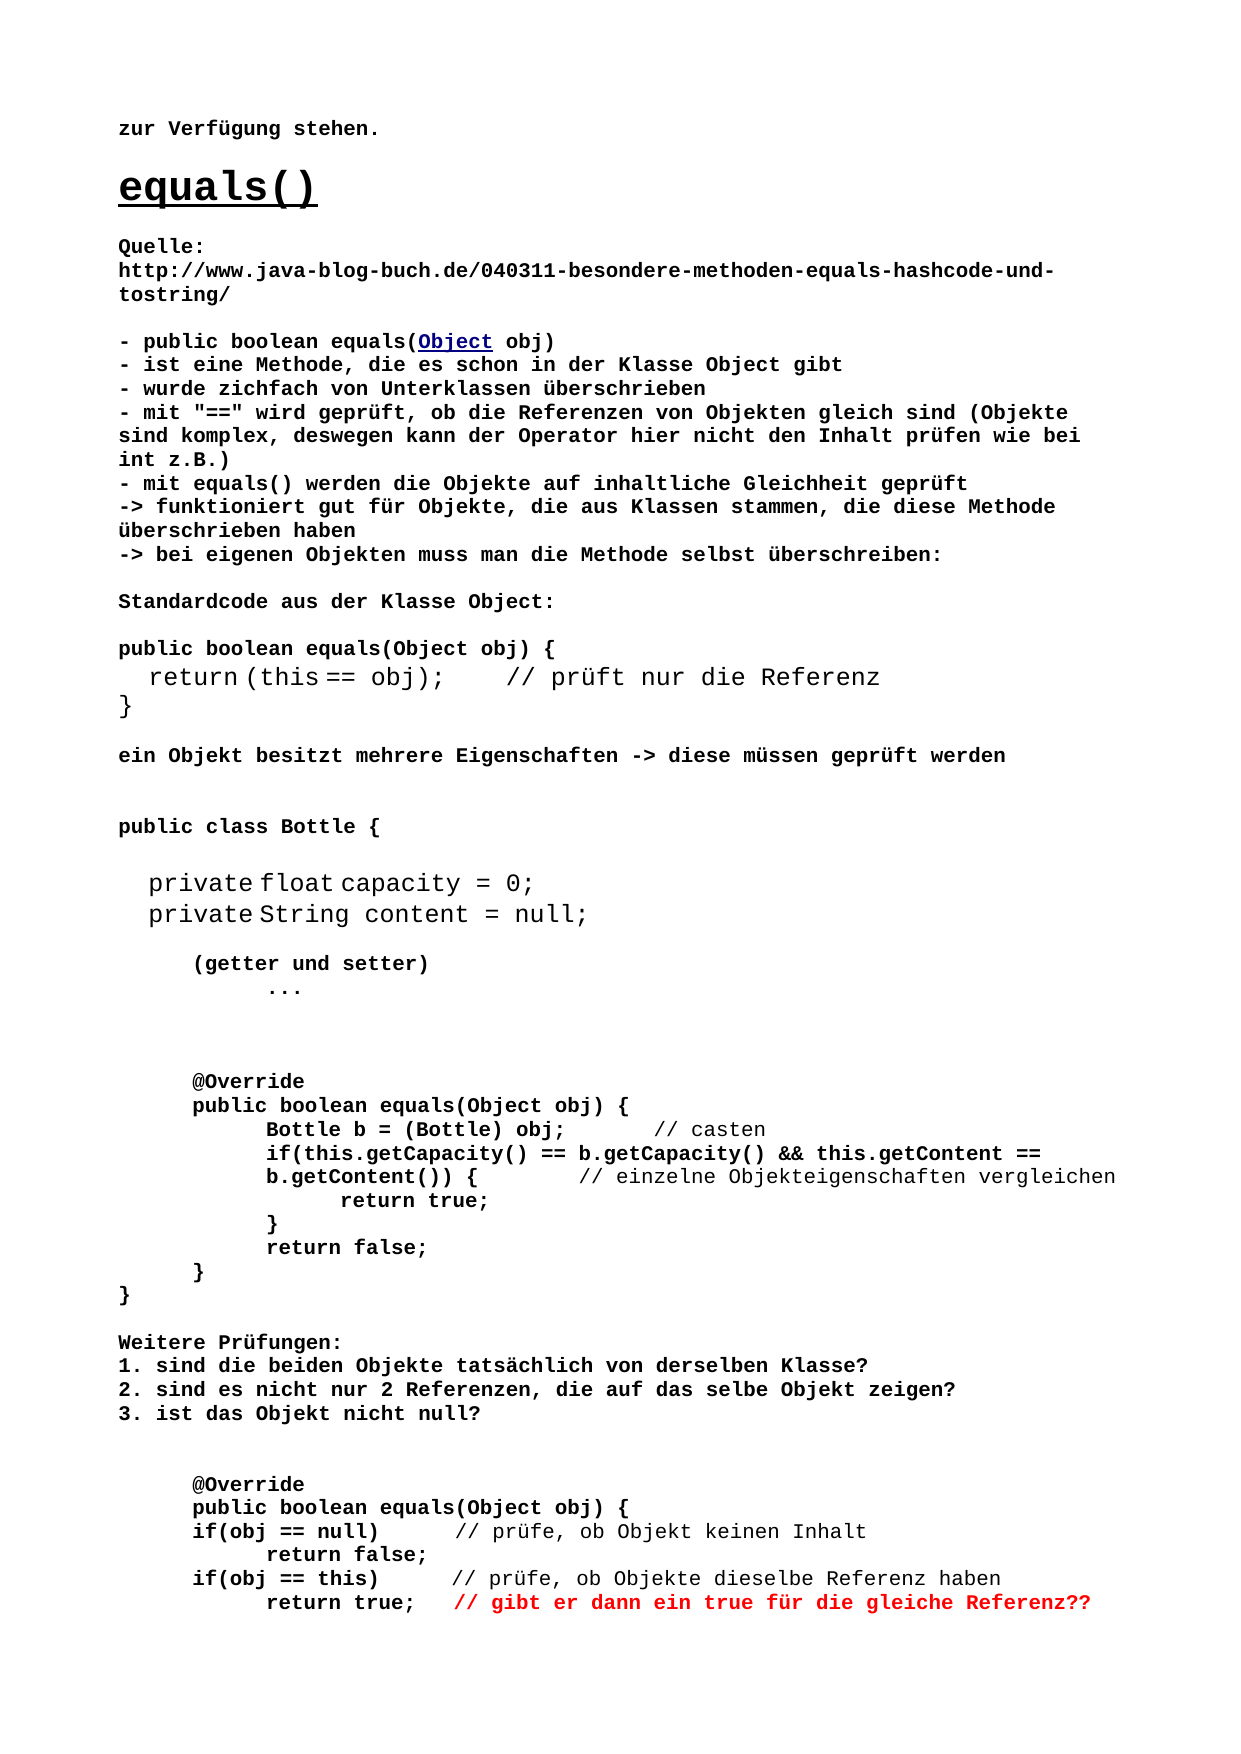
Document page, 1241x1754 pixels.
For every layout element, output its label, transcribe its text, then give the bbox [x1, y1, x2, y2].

text ... [118, 977, 1122, 1001]
text - mit "==" wird geprüft, ob die Referenzen von Objekten gleich sind (Objekte sind komplex, deswegen kann der Operator hier nicht den Inhalt prüfen wie bei int z.B.) [118, 402, 1122, 473]
text return false; [118, 1544, 1122, 1568]
text } [118, 1213, 1122, 1237]
text 2. sind es nicht nur 2 Referenzen, die auf das selbe Objekt zeigen? [118, 1379, 1122, 1403]
text } [118, 693, 1122, 721]
text public class Bottle { [118, 816, 1122, 839]
text } [118, 1284, 1122, 1308]
text if(this.getCapacity() == b.getCapacity() && this.getContent == b.getContent()) { // einzelne Objekteigenschaften vergleichen [118, 1142, 1122, 1190]
text Standardcode aus der Klasse Object: [118, 591, 1122, 614]
text public boolean equals(Object obj) { [118, 638, 1122, 662]
text @Override [118, 1473, 1122, 1497]
text http://www.java-blog-buch.de/040311-besondere-methoden-equals-hashcode-und-tostring/ [118, 260, 1122, 307]
text Weitere Prüfungen: [118, 1332, 1122, 1355]
text private String content = null; [118, 899, 1122, 930]
text ein Objekt besitzt mehrere Eigenschaften -> diese müssen geprüft werden [118, 745, 1122, 768]
text 1. sind die beiden Objekte tatsächlich von derselben Klasse? [118, 1355, 1122, 1379]
text -> funktioniert gut für Objekte, die aus Klassen stammen, die diese Methode überschrieben haben [118, 496, 1122, 544]
text - wurde zichfach von Unterklassen überschrieben [118, 378, 1122, 402]
text if(obj == this) // prüfe, ob Objekte dieselbe Referenz haben [118, 1568, 1122, 1592]
text equals() [118, 165, 1122, 213]
text public boolean equals(Object obj) { [118, 1497, 1122, 1521]
text Bottle b = (Bottle) obj; // casten [118, 1119, 1122, 1142]
text return true; [118, 1190, 1122, 1213]
text - public boolean equals(Object obj) [118, 331, 1122, 354]
text (getter und setter) [118, 953, 1122, 977]
text private float capacity = 0; [118, 868, 1122, 899]
text - ist eine Methode, die es schon in der Klasse Object gibt [118, 354, 1122, 378]
text 3. ist das Objekt nicht null? [118, 1403, 1122, 1426]
text Quelle: [118, 236, 1122, 260]
text return false; [118, 1237, 1122, 1261]
text } [118, 1261, 1122, 1284]
text - mit equals() werden die Objekte auf inhaltliche Gleichheit geprüft [118, 473, 1122, 496]
text if(obj == null) // prüfe, ob Objekt keinen Inhalt [118, 1521, 1122, 1544]
text -> bei eigenen Objekten muss man die Methode selbst überschreiben: [118, 544, 1122, 567]
text return (this == obj); // prüft nur die Referenz [118, 662, 1122, 693]
text zur Verfügung stehen. [118, 118, 1122, 142]
text public boolean equals(Object obj) { [118, 1095, 1122, 1119]
text return true; // gibt er dann ein true für die gleiche Referenz?? [118, 1592, 1122, 1615]
text @Override [118, 1072, 1122, 1095]
